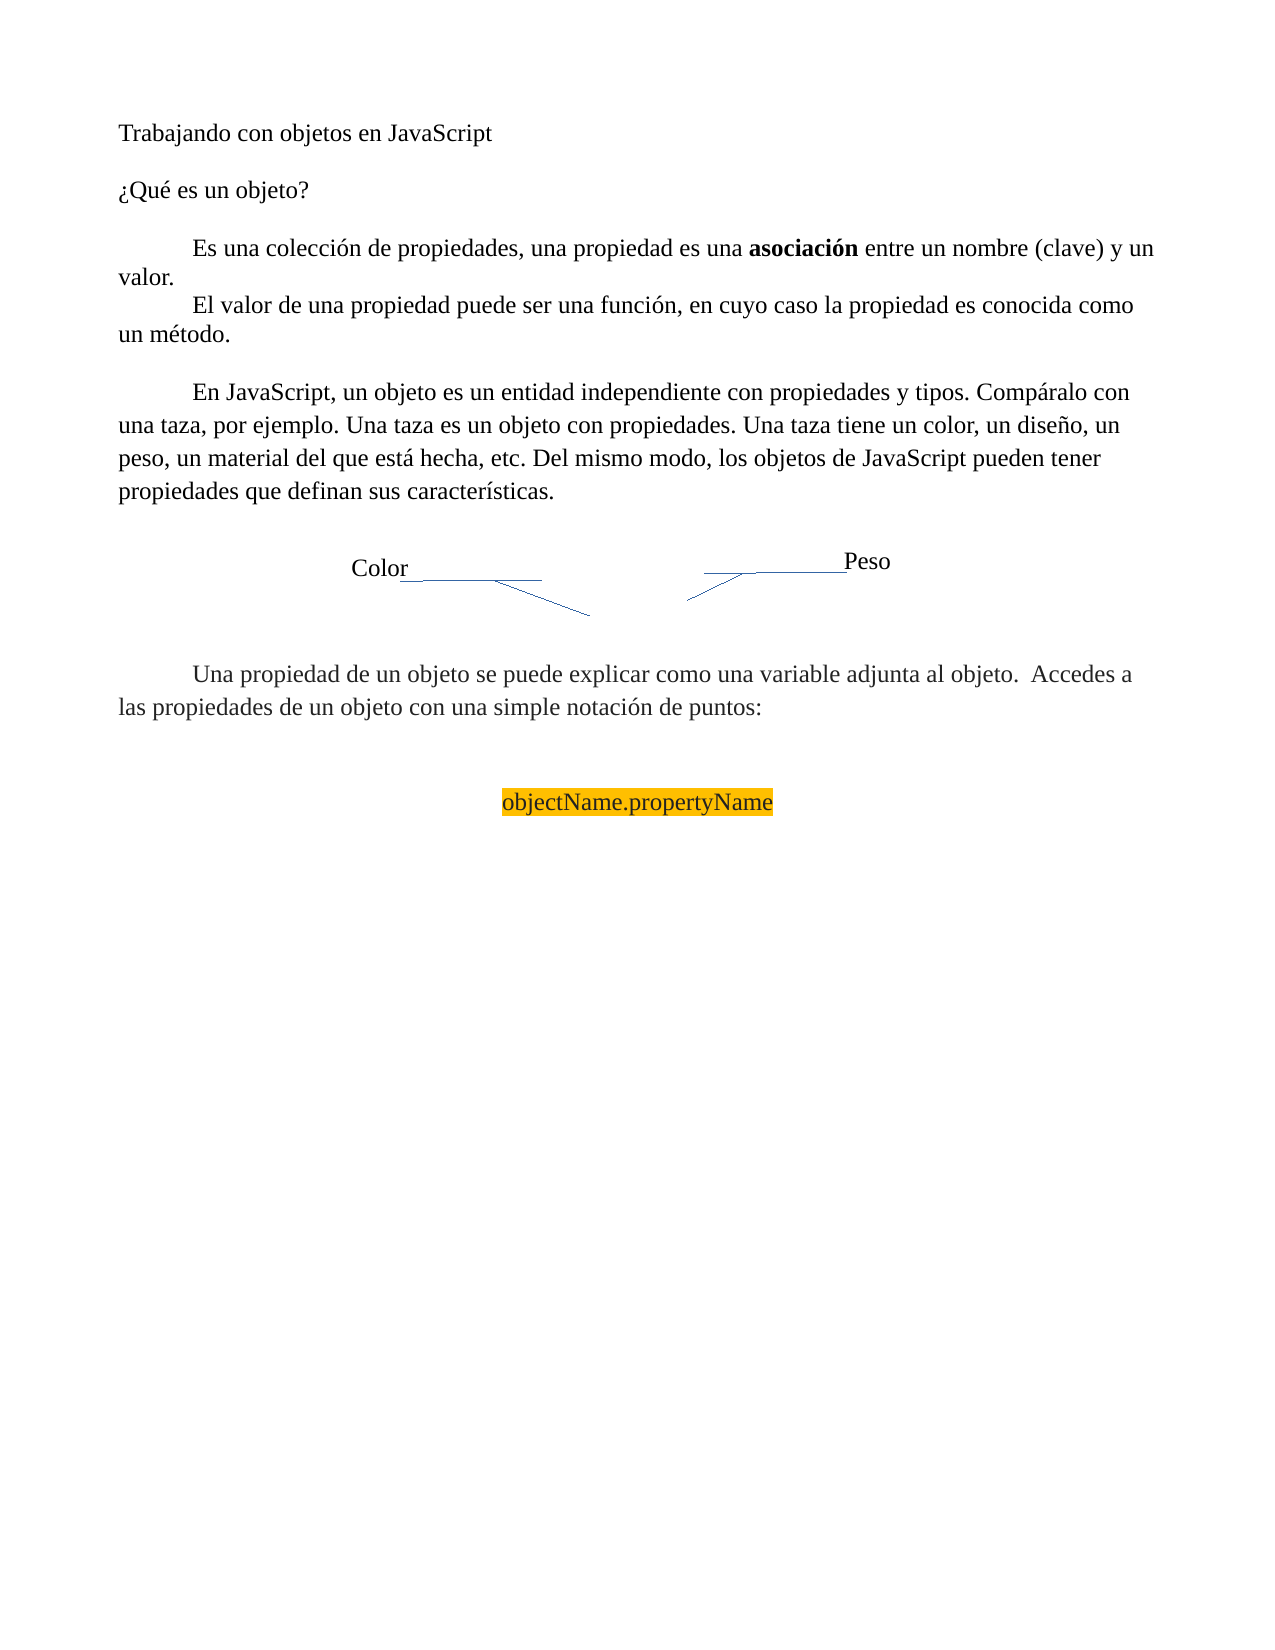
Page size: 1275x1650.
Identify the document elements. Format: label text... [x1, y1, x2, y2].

text Una propiedad de un objeto se puede explicar como una variable adjunta al objeto. Accedes a las propiedades de un objeto con una simple notación de puntos: [118, 659, 1157, 721]
text ¿Qué es un objeto? [118, 176, 1157, 204]
text 🛁 [118, 523, 1157, 629]
text El valor de una propiedad puede ser una función, en cuyo caso la propiedad es conocida como un método. [118, 291, 1157, 348]
text En JavaScript, un objeto es un entidad independiente con propiedades y tipos. Compáralo con una taza, por ejemplo. Una taza es un objeto con propiedades. Una taza tiene un color, un diseño, un peso, un material del que está hecha, etc. Del mismo modo, los objetos de JavaScript pueden tener propiedades que definan sus características. [118, 377, 1157, 505]
text Es una colección de propiedades, una propiedad es una asociación entre un nombre (clave) y un valor. [118, 233, 1157, 291]
text Trabajando con objetos en JavaScript [118, 118, 1157, 147]
text objectName.propertyName [118, 787, 1157, 816]
